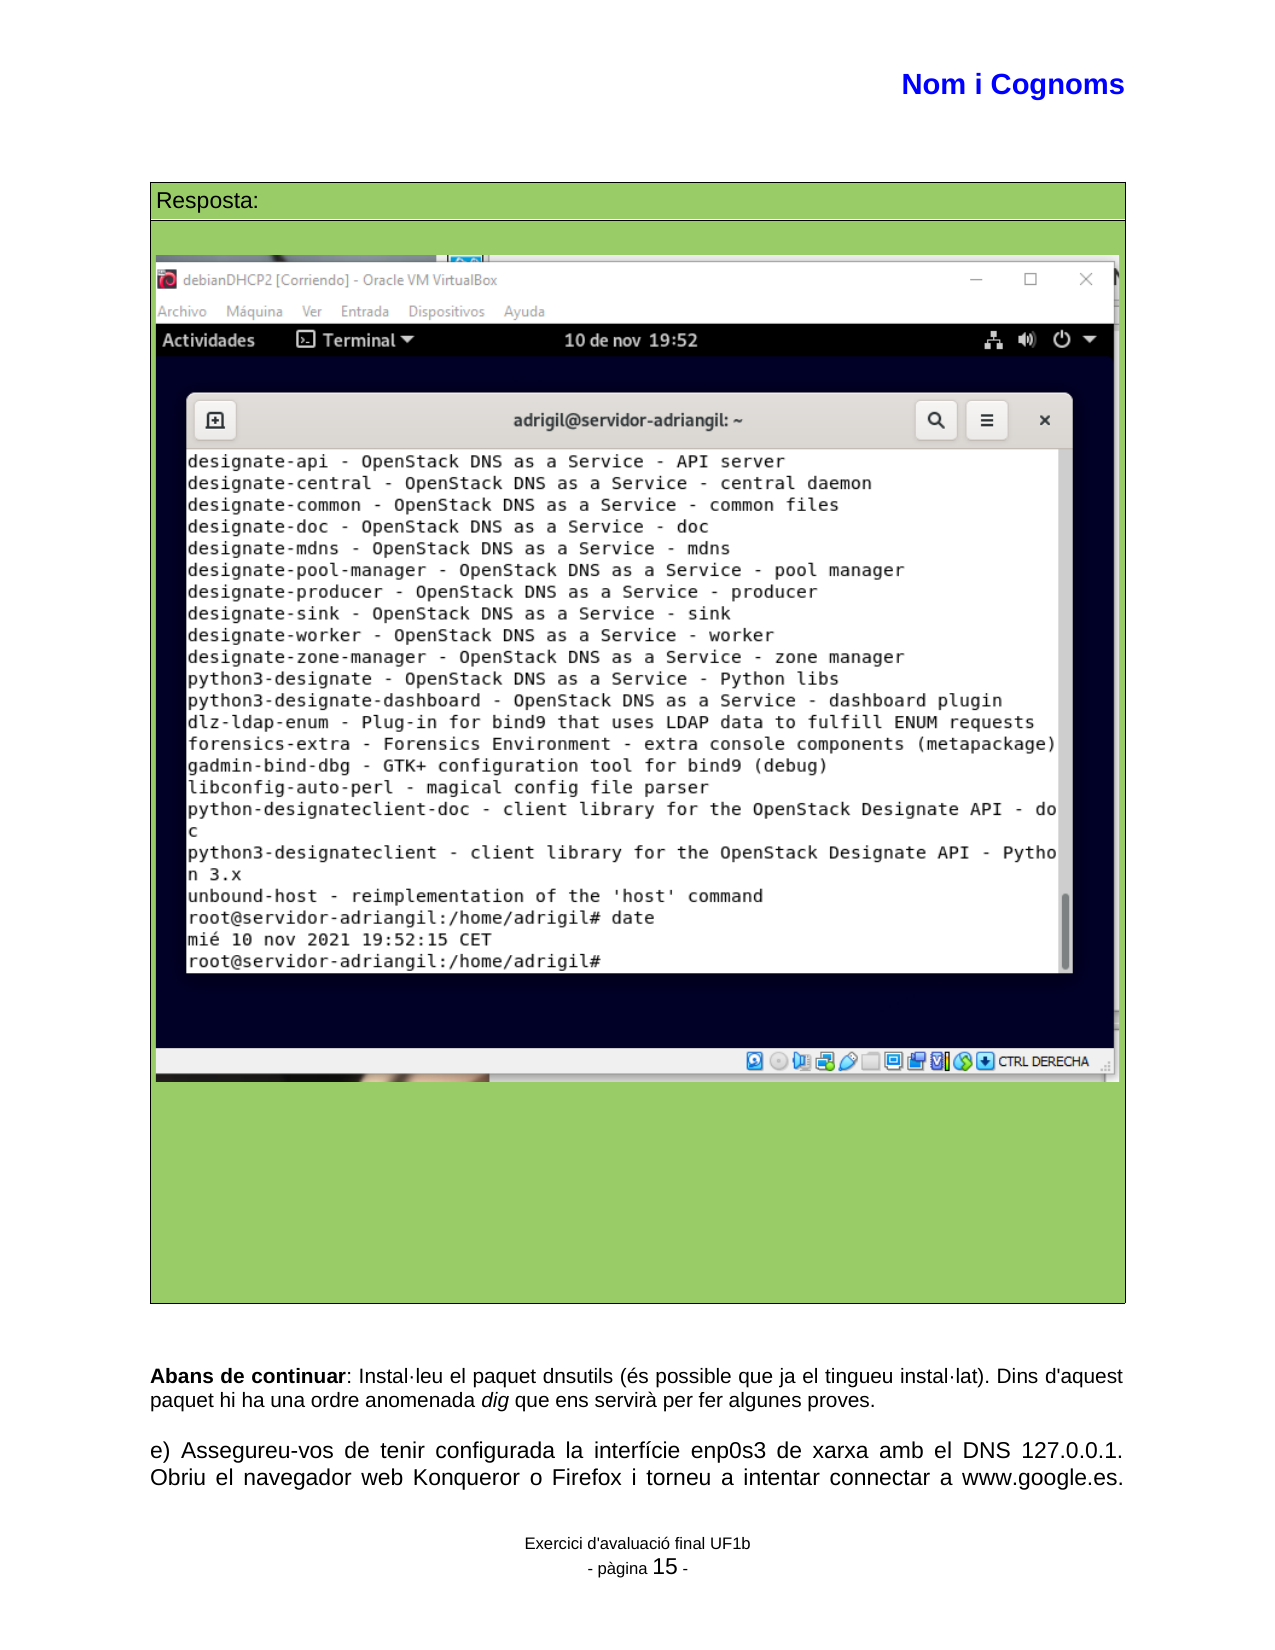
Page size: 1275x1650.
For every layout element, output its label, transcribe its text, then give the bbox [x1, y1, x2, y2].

table_header Resposta: [151, 183, 1125, 219]
text e) Assegureu-vos de tenir configurada la interfície enp0s3 de xarxa amb el DNS 127.0.0.1. Obriu el navegador web Konqueror o Firefox i torneu a intentar connectar a www.google.es. [150, 1437, 1125, 1490]
text Abans de continuar: Instal·leu el paquet dnsutils (és possible que ja el tingueu instal·lat). Dins d'aquest paquet hi ha una ordre anomenada dig que ens servirà per fer algunes proves. [150, 1364, 1125, 1412]
picture [155, 255, 1120, 1082]
table_cell [151, 221, 1125, 1303]
